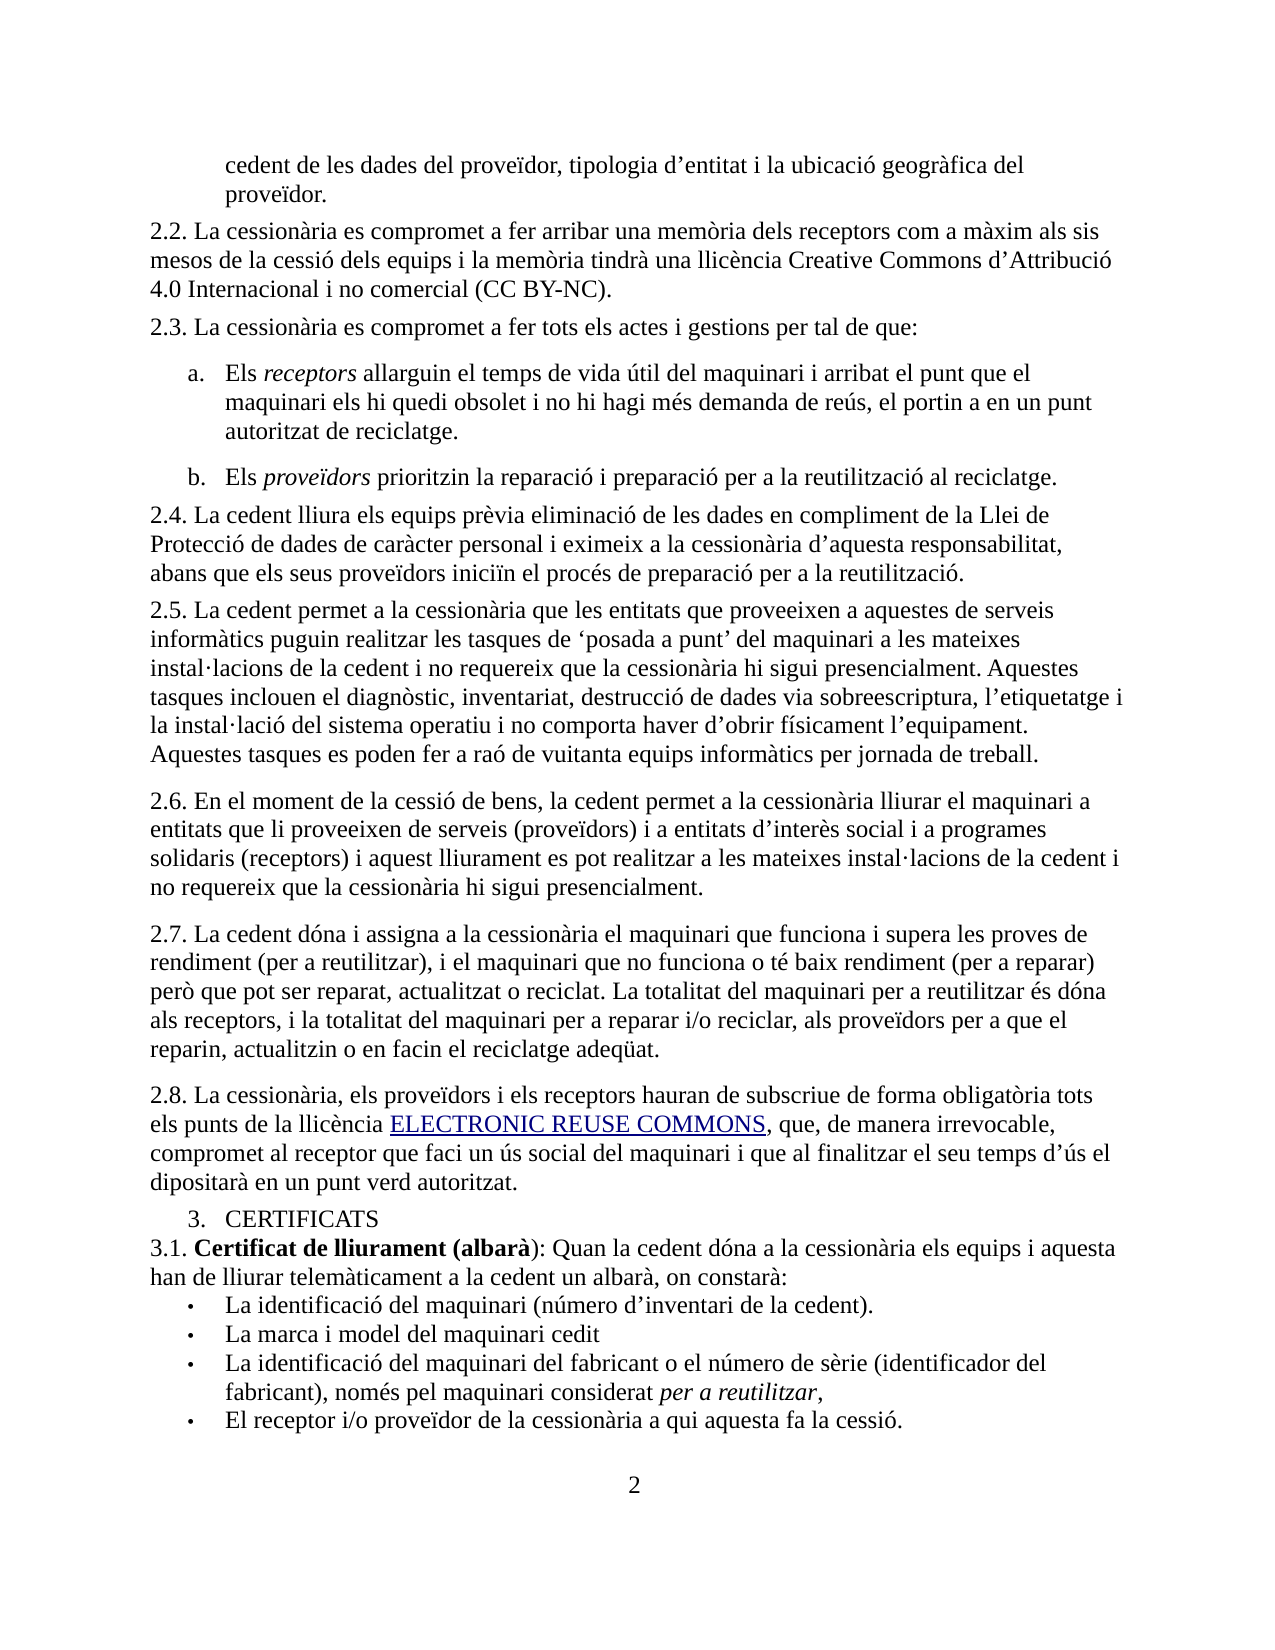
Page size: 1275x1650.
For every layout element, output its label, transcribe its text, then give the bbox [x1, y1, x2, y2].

text 2.8. La cessionària, els proveïdors i els receptors hauran de subscriue de forma obligatòria tots els punts de la llicència ELECTRONIC REUSE COMMONS, que, de manera irrevocable, compromet al receptor que faci un ús social del maquinari i que al finalitzar el seu temps d’ús el dipositarà en un punt verd autoritzat. [150, 1080, 1125, 1195]
list La identificació del maquinari (número d’inventari de la cedent). [187, 1291, 1125, 1319]
text 2.3. La cessionària es compromet a fer tots els actes i gestions per tal de que: [150, 312, 1125, 340]
list CERTIFICATS [187, 1204, 1125, 1233]
list El receptor i/o proveïdor de la cessionària a qui aquesta fa la cessió. [187, 1406, 1125, 1434]
text 2.4. La cedent lliura els equips prèvia eliminació de les dades en compliment de la Llei de Protecció de dades de caràcter personal i eximeix a la cessionària d’aquesta responsabilitat, abans que els seus proveïdors iniciïn el procés de preparació per a la reutilització. [150, 500, 1125, 586]
text 2.2. La cessionària es compromet a fer arribar una memòria dels receptors com a màxim als sis mesos de la cessió dels equips i la memòria tindrà una llicència Creative Commons d’Attribució 4.0 Internacional i no comercial (CC BY-NC). [150, 216, 1125, 303]
list cedent de les dades del proveïdor, tipologia d’entitat i la ubicació geogràfica del proveïdor. [187, 150, 1125, 207]
text 2.7. La cedent dóna i assigna a la cessionària el maquinari que funciona i supera les proves de rendiment (per a reutilitzar), i el maquinari que no funciona o té baix rendiment (per a reparar) però que pot ser reparat, actualitzat o reciclat. La totalitat del maquinari per a reutilitzar és dóna als receptors, i la totalitat del maquinari per a reparar i/o reciclar, als proveïdors per a que el reparin, actualitzin o en facin el reciclatge adeqüat. [150, 919, 1125, 1062]
text 2.5. La cedent permet a la cessionària que les entitats que proveeixen a aquestes de serveis informàtics puguin realitzar les tasques de ‘posada a punt’ del maquinari a les mateixes instal·lacions de la cedent i no requereix que la cessionària hi sigui presencialment. Aquestes tasques inclouen el diagnòstic, inventariat, destrucció de dades via sobreescriptura, l’etiquetatge i la instal·lació del sistema operatiu i no comporta haver d’obrir físicament l’equipament. Aquestes tasques es poden fer a raó de vuitanta equips informàtics per jornada de treball. [150, 595, 1125, 768]
text 2.6. En el moment de la cessió de bens, la cedent permet a la cessionària lliurar el maquinari a entitats que li proveeixen de serveis (proveïdors) i a entitats d’interès social i a programes solidaris (receptors) i aquest lliurament es pot realitzar a les mateixes instal·lacions de la cedent i no requereix que la cessionària hi sigui presencialment. [150, 786, 1125, 901]
text 3.1. Certificat de lliurament (albarà): Quan la cedent dóna a la cessionària els equips i aquesta han de lliurar telemàticament a la cedent un albarà, on constarà: [150, 1233, 1125, 1291]
list La identificació del maquinari del fabricant o el número de sèrie (identificador del fabricant), només pel maquinari considerat per a reutilitzar, [187, 1348, 1125, 1406]
list La marca i model del maquinari cedit [187, 1319, 1125, 1348]
list Els receptors allarguin el temps de vida útil del maquinari i arribat el punt que el maquinari els hi quedi obsolet i no hi hagi més demanda de reús, el portin a en un punt autoritzat de reciclatge. [187, 358, 1125, 444]
list Els proveïdors prioritzin la reparació i preparació per a la reutilització al reciclatge. [187, 462, 1125, 491]
